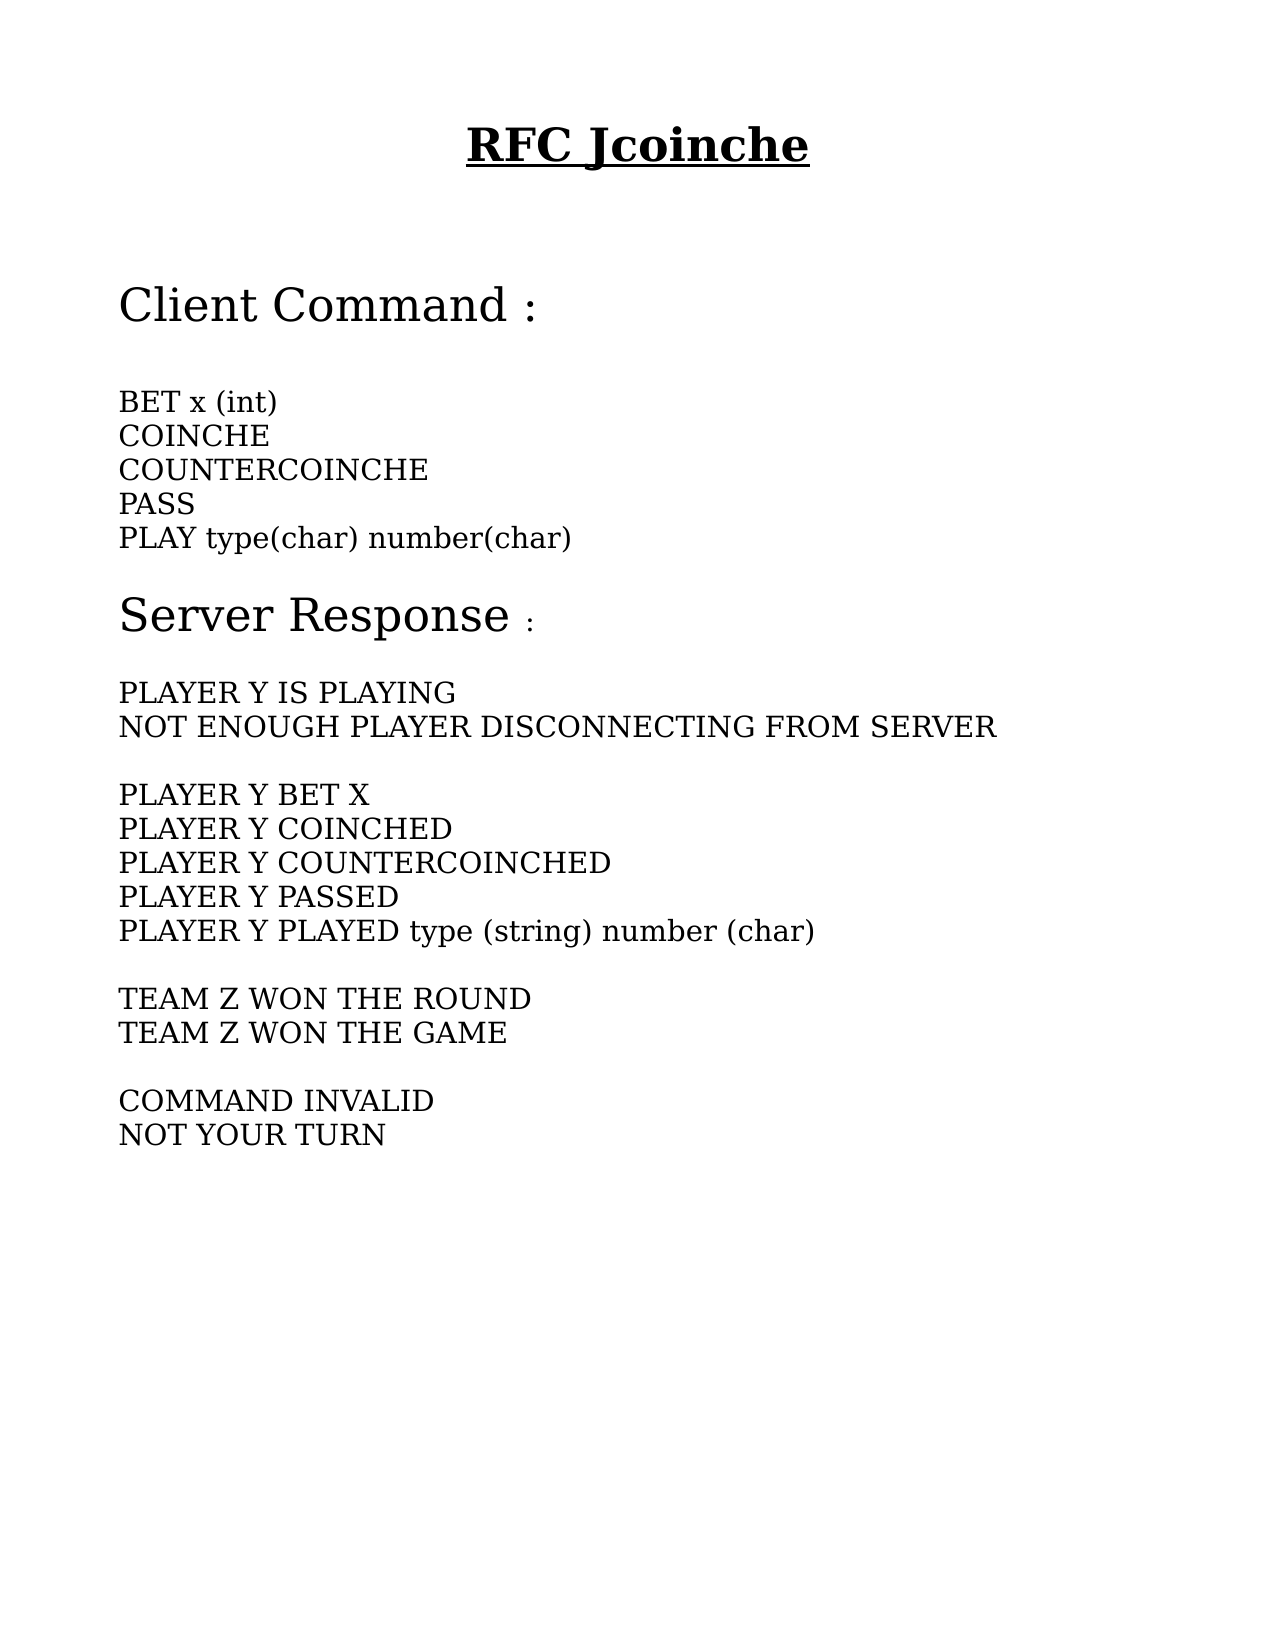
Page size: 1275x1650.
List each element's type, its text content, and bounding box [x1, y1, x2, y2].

text COMMAND INVALID [118, 1084, 1157, 1118]
text PLAYER Y BET X [118, 778, 1157, 812]
text TEAM Z WON THE GAME [118, 1016, 1157, 1050]
text PASS [118, 487, 1157, 521]
text PLAYER Y PASSED [118, 880, 1157, 914]
text Client Command : [118, 279, 1157, 332]
text NOT ENOUGH PLAYER DISCONNECTING FROM SERVER [118, 710, 1157, 744]
text COUNTERCOINCHE [118, 453, 1157, 487]
text PLAY type(char) number(char) [118, 521, 1157, 555]
text TEAM Z WON THE ROUND [118, 982, 1157, 1016]
text PLAYER Y COUNTERCOINCHED [118, 846, 1157, 880]
text PLAYER Y PLAYED type (string) number (char) [118, 914, 1157, 948]
text NOT YOUR TURN [118, 1118, 1157, 1152]
text PLAYER Y IS PLAYING [118, 676, 1157, 710]
text RFC Jcoinche [118, 118, 1157, 172]
text COINCHE [118, 419, 1157, 453]
text Server Response : [118, 589, 1157, 642]
text PLAYER Y COINCHED [118, 812, 1157, 846]
text BET x (int) [118, 385, 1157, 419]
